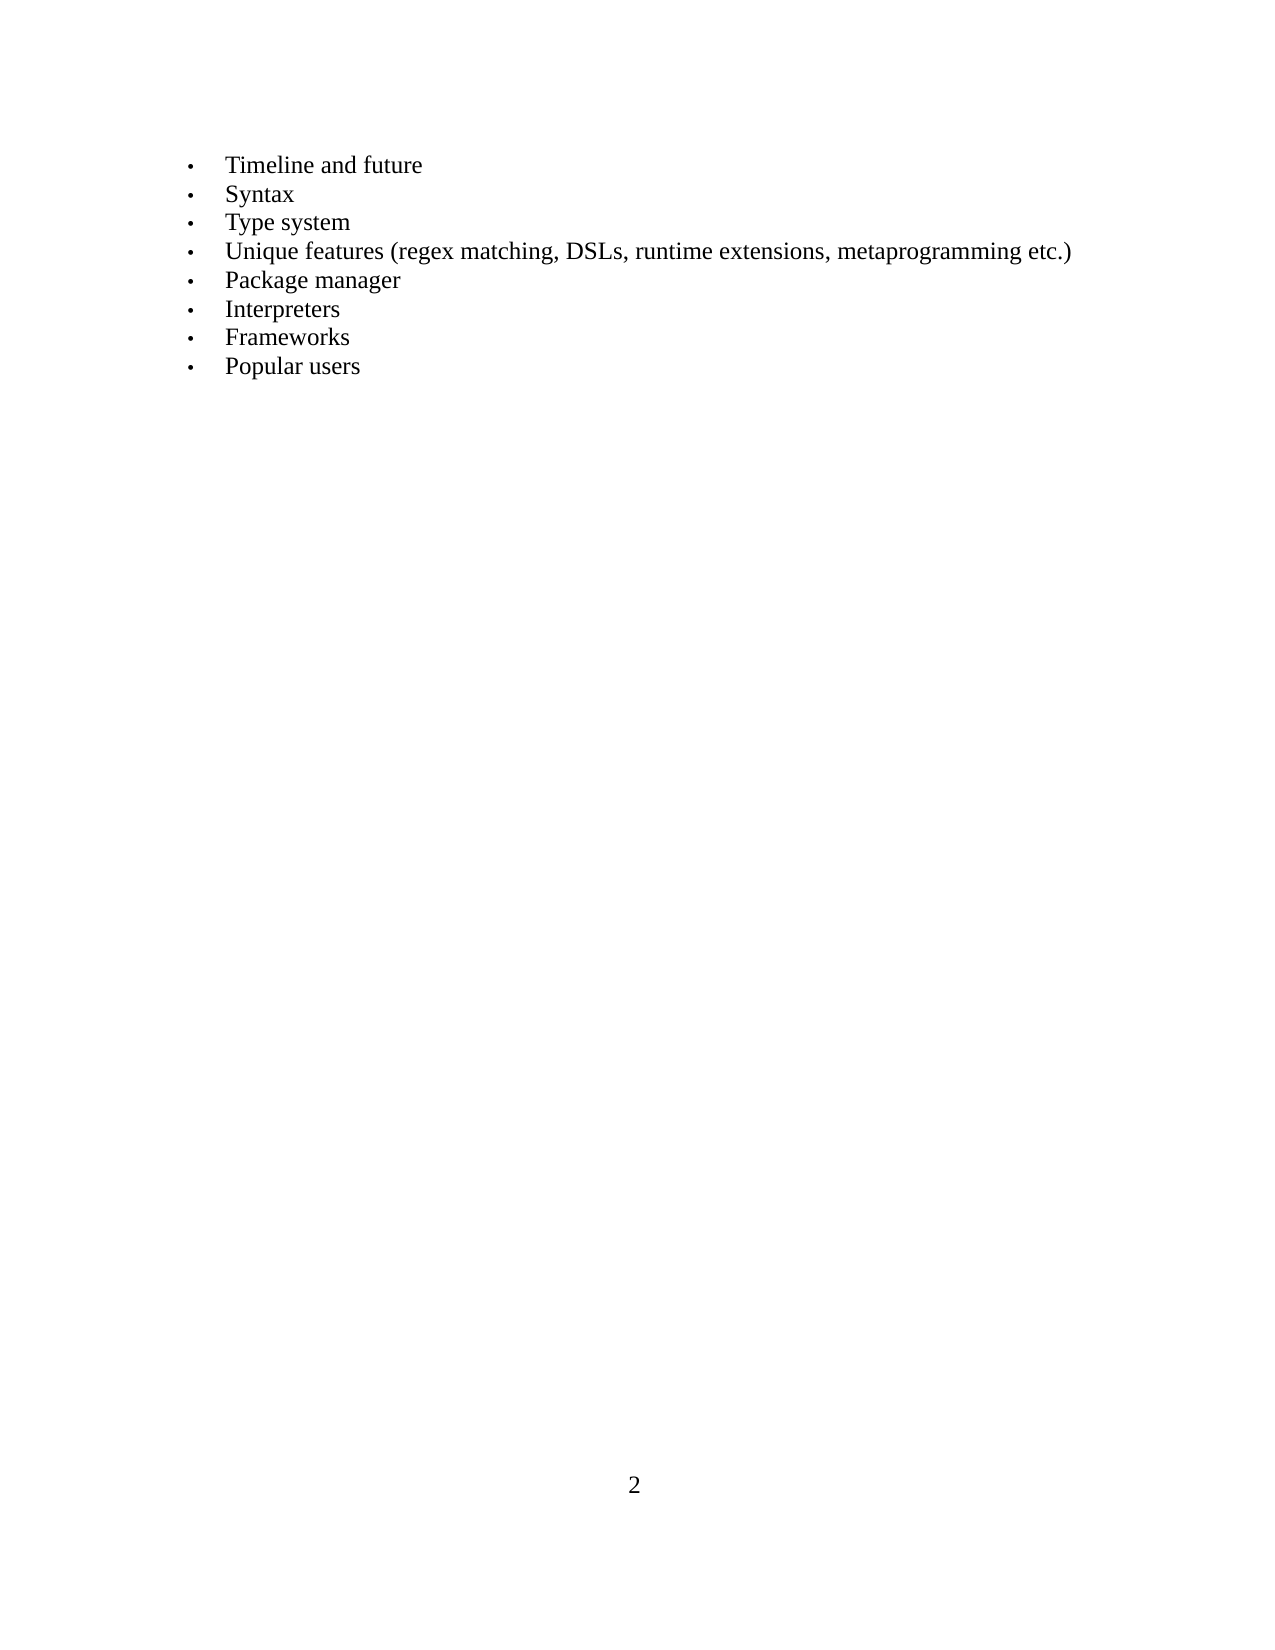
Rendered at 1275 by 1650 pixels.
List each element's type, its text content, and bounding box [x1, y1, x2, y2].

list Syntax [187, 179, 1125, 207]
list Unique features (regex matching, DSLs, runtime extensions, metaprogramming etc.) [187, 236, 1125, 265]
list Package manager [187, 265, 1125, 294]
list Frameworks [187, 322, 1125, 351]
list Timeline and future [187, 150, 1125, 179]
list Interpreters [187, 294, 1125, 322]
list Popular users [187, 351, 1125, 380]
list Type system [187, 207, 1125, 236]
